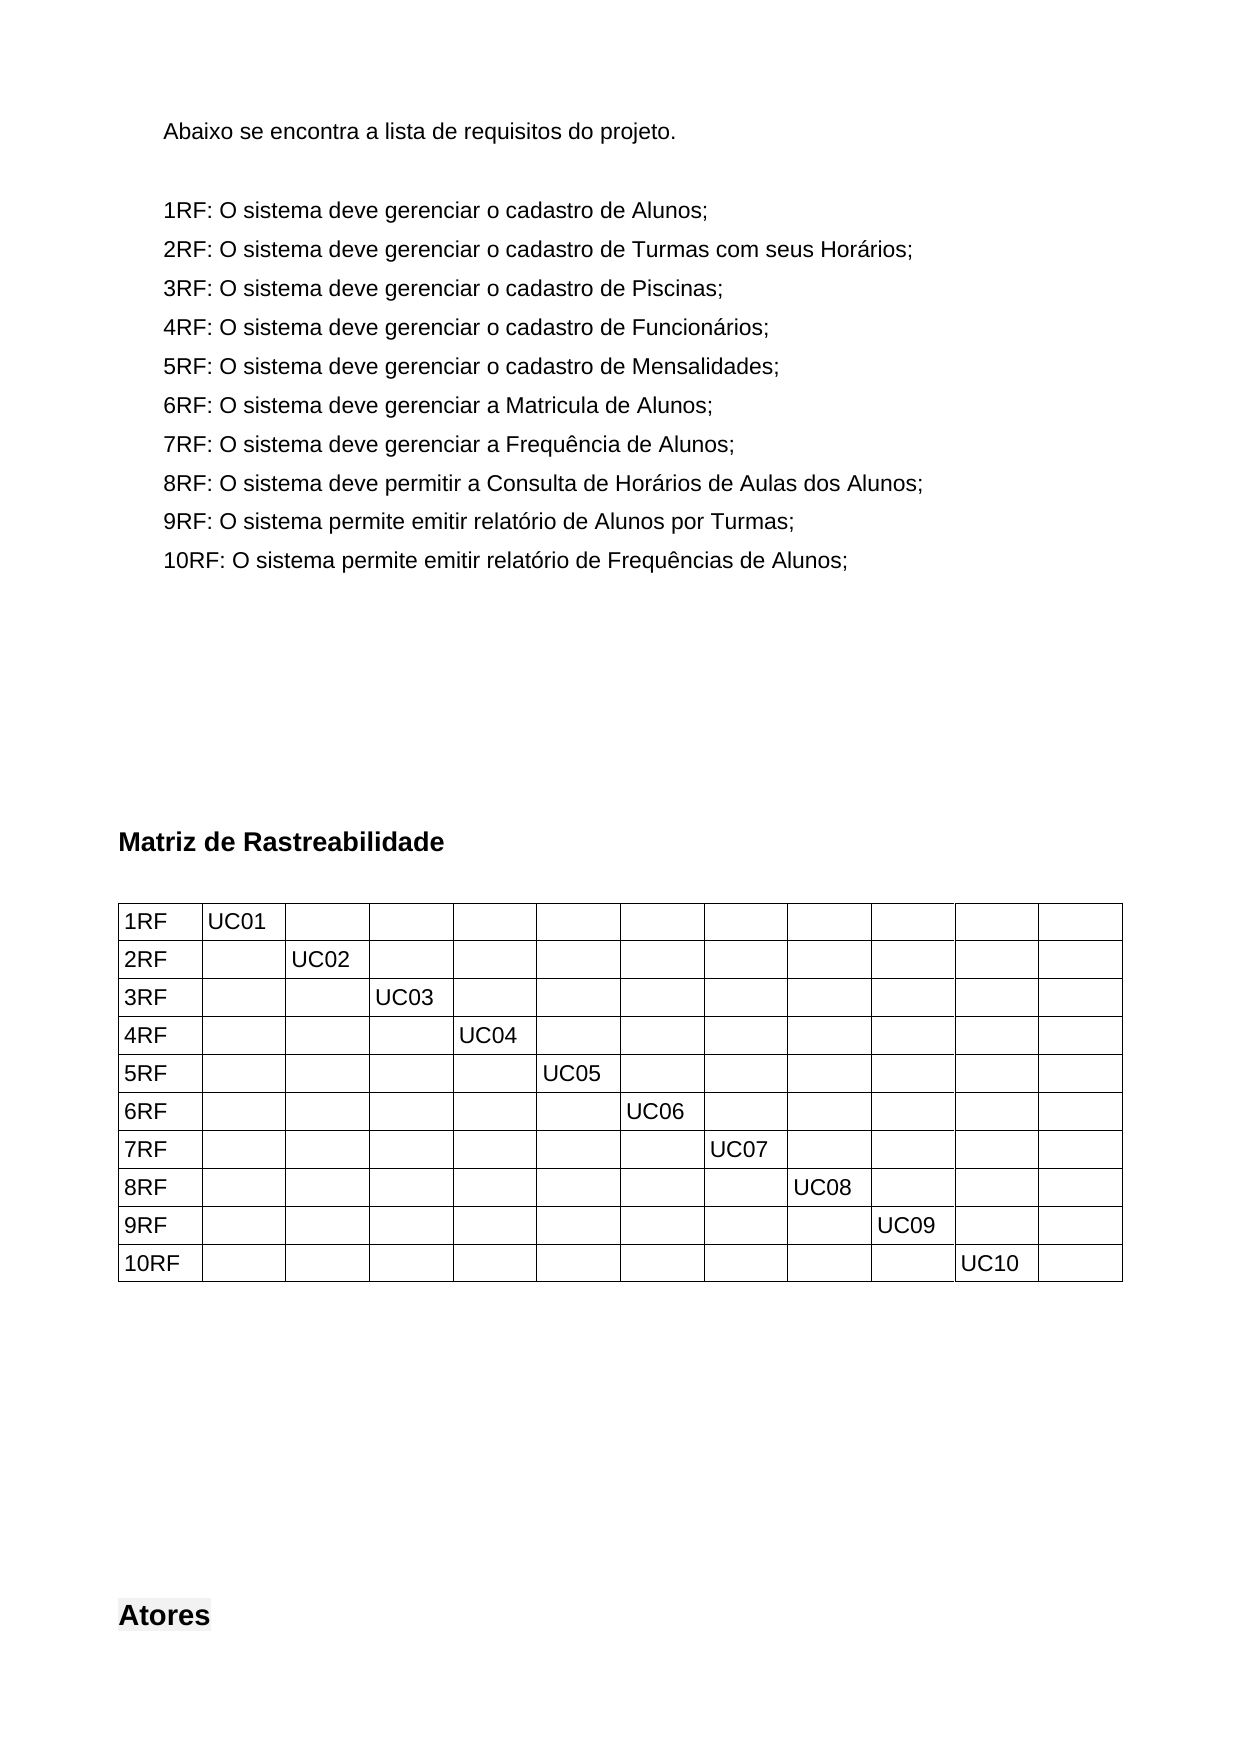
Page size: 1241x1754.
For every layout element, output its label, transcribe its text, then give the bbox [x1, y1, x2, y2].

table_cell [1039, 1207, 1122, 1244]
table_header [956, 904, 1038, 940]
table_header UC01 [203, 904, 285, 940]
table_cell UC04 [454, 1017, 536, 1054]
table_cell [370, 1055, 453, 1092]
table_cell [621, 1131, 704, 1168]
table_cell [1039, 941, 1122, 978]
table_cell [872, 1131, 954, 1168]
table_cell [621, 1245, 704, 1281]
table_cell UC07 [705, 1131, 787, 1168]
table_cell 6RF [119, 1093, 202, 1130]
table_header [872, 904, 954, 940]
table_cell [286, 1055, 369, 1092]
table_cell [454, 979, 536, 1016]
table_cell [788, 1055, 871, 1092]
table_cell [705, 1207, 787, 1244]
table_header [454, 904, 536, 940]
table_cell [788, 1017, 871, 1054]
table_cell [705, 1055, 787, 1092]
table_header [621, 904, 704, 940]
table_cell [537, 1131, 620, 1168]
table_cell UC09 [872, 1207, 954, 1244]
table_cell [203, 941, 285, 978]
table_cell [621, 1017, 704, 1054]
table_cell [705, 1093, 787, 1130]
table_cell [621, 1207, 704, 1244]
text Abaixo se encontra a lista de requisitos do projeto. [118, 118, 1122, 144]
table_cell [705, 979, 787, 1016]
text 6RF: O sistema deve gerenciar a Matricula de Alunos; [118, 392, 1122, 418]
table_cell [537, 1245, 620, 1281]
table_cell [705, 1245, 787, 1281]
table_cell [1039, 1245, 1122, 1281]
table_cell [872, 979, 954, 1016]
text Atores [118, 1597, 1122, 1631]
table_cell [203, 1245, 285, 1281]
text 10RF: O sistema permite emitir relatório de Frequências de Alunos; [118, 547, 1122, 573]
table_cell [370, 1017, 453, 1054]
table_header [370, 904, 453, 940]
table_cell UC08 [788, 1169, 871, 1206]
table_cell [621, 979, 704, 1016]
table_cell UC03 [370, 979, 453, 1016]
table_cell [705, 1169, 787, 1206]
table_cell [286, 1131, 369, 1168]
table_cell [788, 1245, 871, 1281]
table_cell [956, 1169, 1038, 1206]
table_cell UC10 [956, 1245, 1038, 1281]
table_cell [1039, 1055, 1122, 1092]
table_cell [203, 1169, 285, 1206]
table_cell 8RF [119, 1169, 202, 1206]
table_header [1039, 904, 1122, 940]
table_cell [370, 1131, 453, 1168]
text 9RF: O sistema permite emitir relatório de Alunos por Turmas; [118, 508, 1122, 535]
table_cell UC06 [621, 1093, 704, 1130]
table_cell [705, 1017, 787, 1054]
table_cell [286, 1169, 369, 1206]
table_cell [454, 1131, 536, 1168]
table_cell [872, 1017, 954, 1054]
table_cell [537, 1169, 620, 1206]
table_cell [370, 1093, 453, 1130]
table_cell [286, 979, 369, 1016]
table_cell [956, 1131, 1038, 1168]
table_cell [537, 941, 620, 978]
table_cell [454, 1055, 536, 1092]
table_header [788, 904, 871, 940]
table_cell [286, 1093, 369, 1130]
table_header [537, 904, 620, 940]
table_cell [203, 1131, 285, 1168]
table_cell [705, 941, 787, 978]
table_cell [537, 1207, 620, 1244]
text 2RF: O sistema deve gerenciar o cadastro de Turmas com seus Horários; [118, 236, 1122, 263]
table_cell [454, 1093, 536, 1130]
table_cell [788, 941, 871, 978]
table_cell [872, 941, 954, 978]
table_cell 9RF [119, 1207, 202, 1244]
table_cell [1039, 1093, 1122, 1130]
table_cell [956, 1017, 1038, 1054]
table_cell [956, 979, 1038, 1016]
table_cell [956, 1055, 1038, 1092]
table_cell [1039, 1131, 1122, 1168]
table_cell [872, 1169, 954, 1206]
table_cell [788, 1131, 871, 1168]
table_cell [454, 1169, 536, 1206]
table_cell [621, 941, 704, 978]
table_cell 2RF [119, 941, 202, 978]
table_cell 10RF [119, 1245, 202, 1281]
table_cell [370, 1245, 453, 1281]
table_cell UC05 [537, 1055, 620, 1092]
table_cell [286, 1017, 369, 1054]
table_header [286, 904, 369, 940]
table_cell [872, 1093, 954, 1130]
table_cell [788, 979, 871, 1016]
table_cell [370, 1169, 453, 1206]
table_cell [454, 1207, 536, 1244]
table_cell [454, 941, 536, 978]
table_cell 4RF [119, 1017, 202, 1054]
table_cell [872, 1055, 954, 1092]
table_cell [370, 1207, 453, 1244]
table_cell [537, 1017, 620, 1054]
table_cell [621, 1055, 704, 1092]
table_cell UC02 [286, 941, 369, 978]
table_cell 3RF [119, 979, 202, 1016]
text 1RF: O sistema deve gerenciar o cadastro de Alunos; [118, 197, 1122, 224]
text 5RF: O sistema deve gerenciar o cadastro de Mensalidades; [118, 353, 1122, 379]
table_header [705, 904, 787, 940]
table_cell [203, 979, 285, 1016]
table_cell [1039, 1169, 1122, 1206]
table_cell [1039, 1017, 1122, 1054]
table_cell [956, 1093, 1038, 1130]
table_cell [203, 1017, 285, 1054]
table_cell [1039, 979, 1122, 1016]
table_cell [454, 1245, 536, 1281]
table_cell [621, 1169, 704, 1206]
table_cell [788, 1093, 871, 1130]
table_cell [872, 1245, 954, 1281]
table_cell [286, 1207, 369, 1244]
table_cell [203, 1055, 285, 1092]
table_cell [203, 1207, 285, 1244]
text 4RF: O sistema deve gerenciar o cadastro de Funcionários; [118, 314, 1122, 340]
table_cell [537, 979, 620, 1016]
table_cell [370, 941, 453, 978]
text 7RF: O sistema deve gerenciar a Frequência de Alunos; [118, 431, 1122, 457]
table_header 1RF [119, 904, 202, 940]
table_cell [537, 1093, 620, 1130]
table_cell [788, 1207, 871, 1244]
text Matriz de Rastreabilidade [118, 826, 1122, 857]
text 3RF: O sistema deve gerenciar o cadastro de Piscinas; [118, 275, 1122, 302]
table_cell 7RF [119, 1131, 202, 1168]
table_cell [956, 1207, 1038, 1244]
table_cell 5RF [119, 1055, 202, 1092]
table_cell [286, 1245, 369, 1281]
text 8RF: O sistema deve permitir a Consulta de Horários de Aulas dos Alunos; [118, 469, 1122, 496]
table_cell [203, 1093, 285, 1130]
table_cell [956, 941, 1038, 978]
